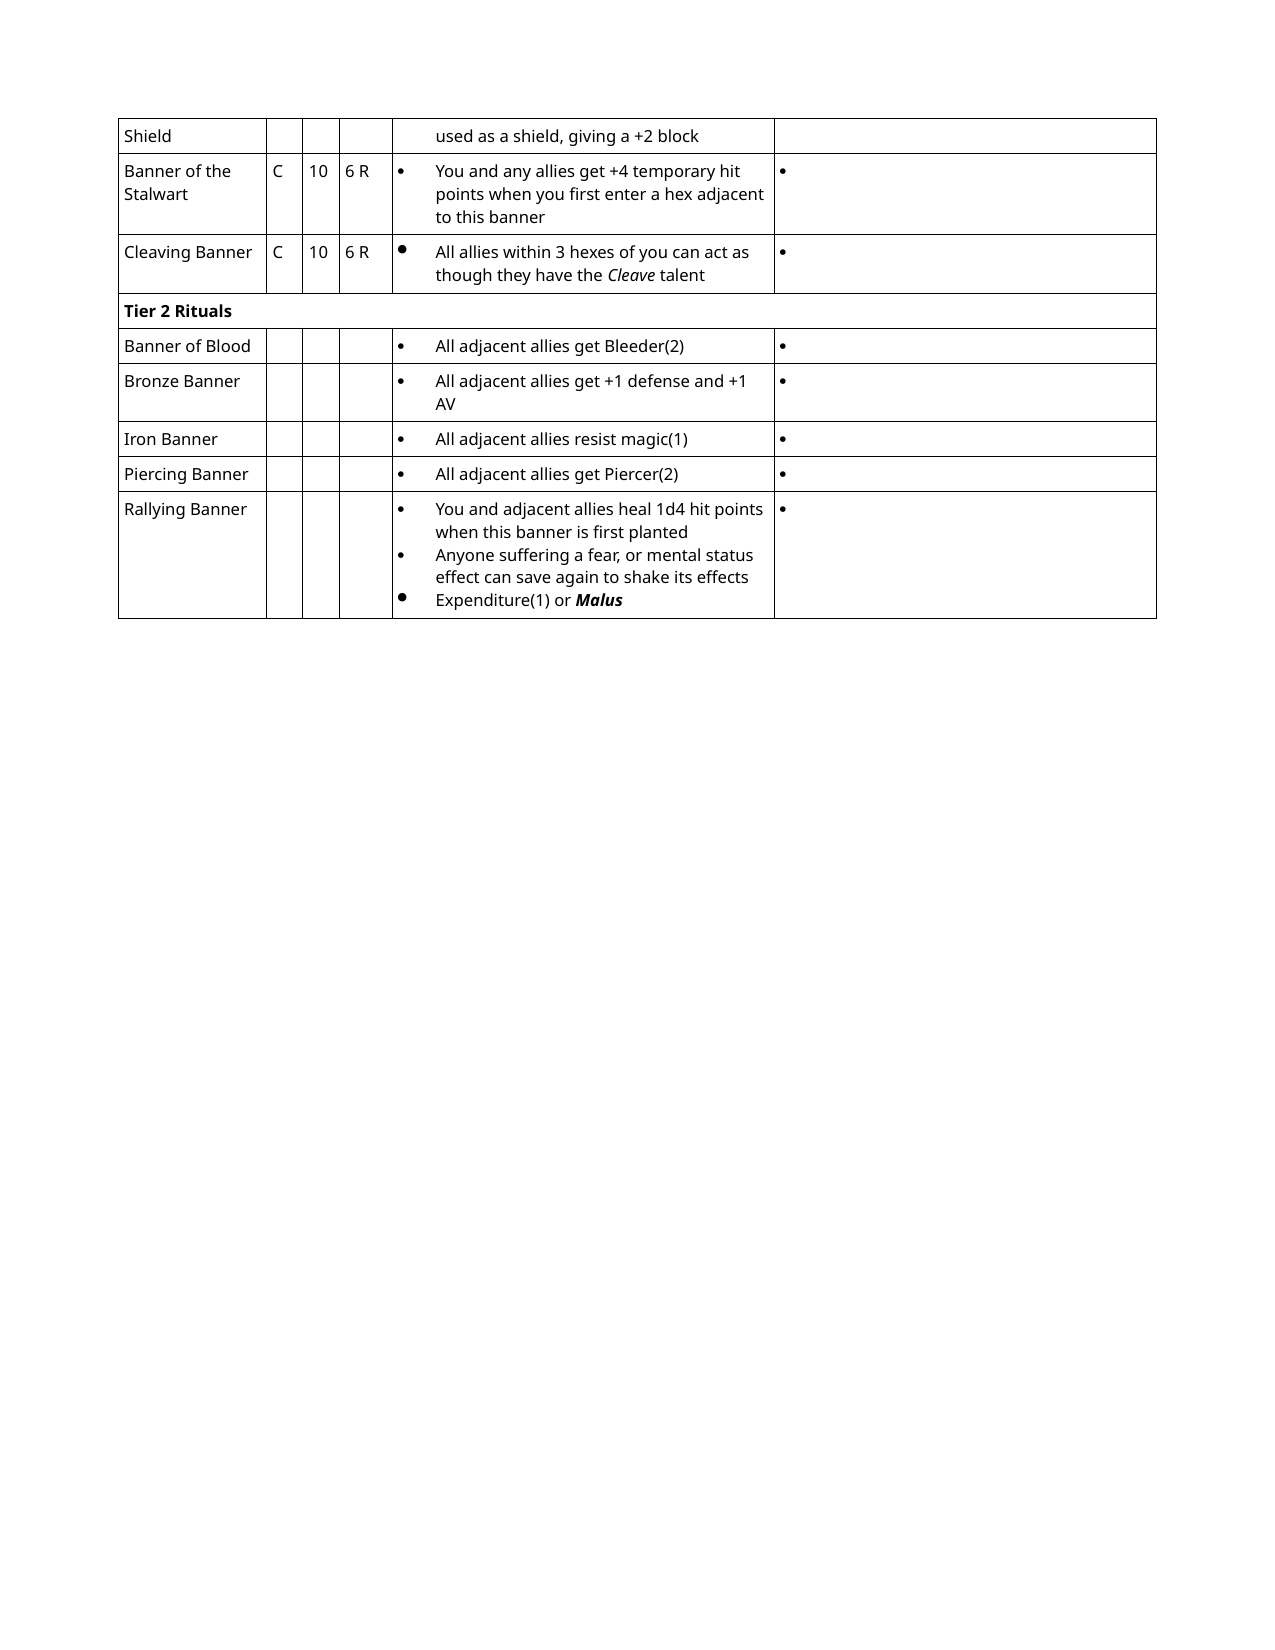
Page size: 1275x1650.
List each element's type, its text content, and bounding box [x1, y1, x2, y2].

table_cell [340, 329, 392, 363]
table_cell [303, 422, 339, 456]
table_cell Tier 2 Rituals [119, 294, 1156, 328]
table_cell [303, 492, 339, 618]
table_cell [267, 492, 302, 618]
table_cell [775, 119, 1156, 153]
table_cell 10 [303, 154, 339, 234]
table_cell Iron Banner [119, 422, 266, 456]
table_cell [775, 154, 1156, 234]
table_cell All adjacent allies get +1 defense and +1 AV [393, 364, 774, 421]
table_cell [340, 422, 392, 456]
table_cell [303, 119, 339, 153]
table_cell [267, 119, 302, 153]
table_cell All allies within 3 hexes of you can act as though they have the Cleave talent [393, 235, 774, 292]
table_cell [340, 492, 392, 618]
table_cell C [267, 154, 302, 234]
table_cell [303, 364, 339, 421]
table_cell All adjacent allies resist magic(1) [393, 422, 774, 456]
table_cell [775, 329, 1156, 363]
table_cell [775, 422, 1156, 456]
table_cell 10 [303, 235, 339, 292]
table_cell [340, 364, 392, 421]
table_cell Rallying Banner [119, 492, 266, 618]
table_cell You and any allies get +4 temporary hit points when you first enter a hex adjacent to this banner [393, 154, 774, 234]
table_cell [303, 329, 339, 363]
table_cell [267, 457, 302, 491]
table_cell [340, 119, 392, 153]
table_cell C [267, 235, 302, 292]
table_cell Cleaving Banner [119, 235, 266, 292]
table_cell You and adjacent allies heal 1d4 hit points when this banner is first planted Anyone suffering a fear, or mental status effect can save again to shake its effects Expenditure(1) or Malus [393, 492, 774, 618]
table_cell used as a shield, giving a +2 block [393, 119, 774, 153]
table_cell Banner of Blood [119, 329, 266, 363]
table_cell [267, 329, 302, 363]
table_cell [775, 235, 1156, 292]
table_cell [775, 457, 1156, 491]
table_cell Shield [119, 119, 266, 153]
table_cell [340, 457, 392, 491]
table_cell Banner of the Stalwart [119, 154, 266, 234]
table_cell [303, 457, 339, 491]
table_cell Bronze Banner [119, 364, 266, 421]
table_cell 6 R [340, 235, 392, 292]
table_cell 6 R [340, 154, 392, 234]
table_cell [267, 364, 302, 421]
table_cell All adjacent allies get Piercer(2) [393, 457, 774, 491]
table_cell [267, 422, 302, 456]
table_cell [775, 364, 1156, 421]
table_cell All adjacent allies get Bleeder(2) [393, 329, 774, 363]
table_cell [775, 492, 1156, 618]
table_cell Piercing Banner [119, 457, 266, 491]
